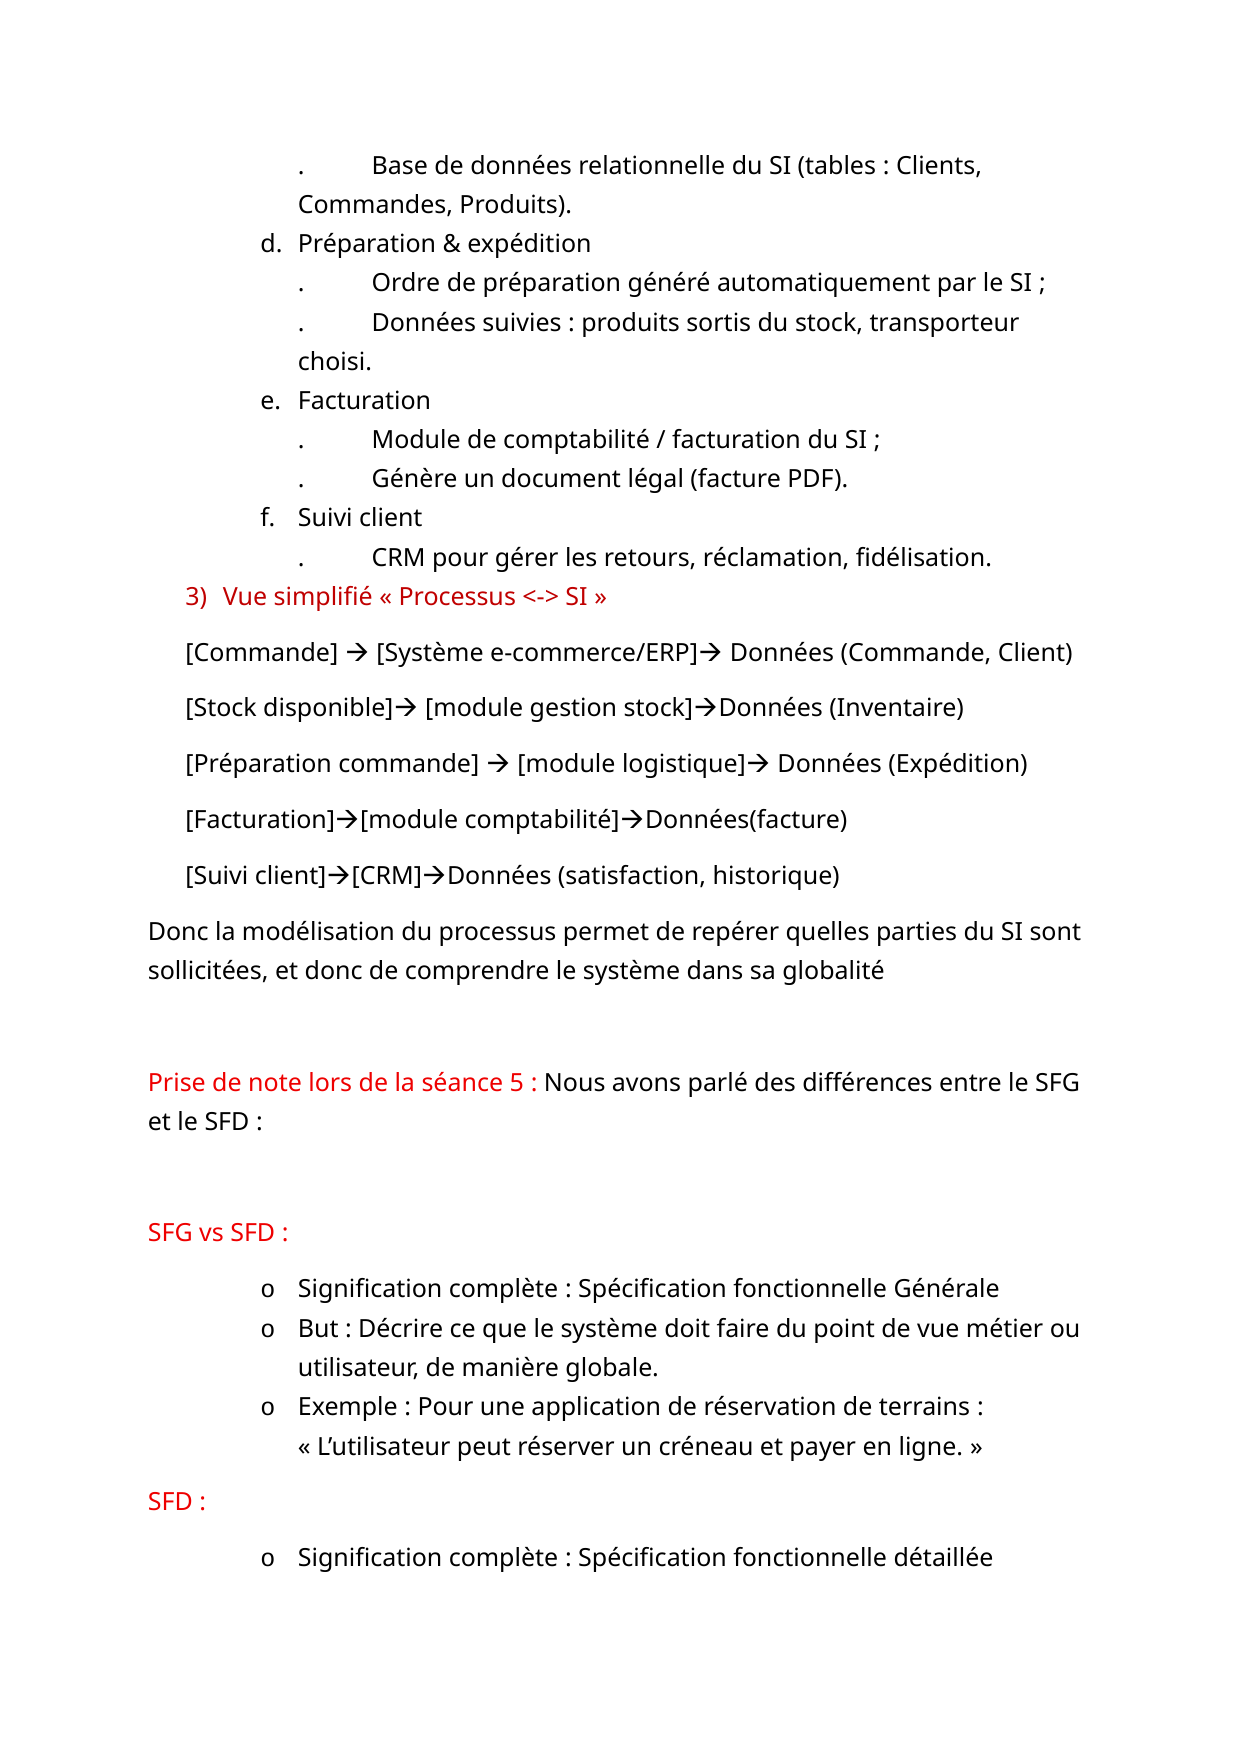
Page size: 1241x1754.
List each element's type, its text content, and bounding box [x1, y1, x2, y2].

list . Données suivies : produits sortis du stock, transporteur choisi. [298, 304, 1093, 377]
text [Facturation][module comptabilité]Données(facture) [185, 802, 1093, 836]
list Signification complète : Spécification fonctionnelle Générale [260, 1271, 1093, 1305]
list . CRM pour gérer les retours, réclamation, fidélisation. [298, 539, 1093, 573]
list But : Décrire ce que le système doit faire du point de vue métier ou utilisateur, de manière globale. [260, 1310, 1093, 1384]
text SFD : [148, 1484, 1093, 1518]
list . Base de données relationnelle du SI (tables : Clients, Commandes, Produits). [298, 148, 1093, 221]
list Préparation & expédition [260, 226, 1093, 260]
text SFG vs SFD : [148, 1215, 1093, 1249]
list Facturation [260, 383, 1093, 417]
text [Commande]  [Système e-commerce/ERP] Données (Commande, Client) [185, 634, 1093, 668]
list . Module de comptabilité / facturation du SI ; [298, 422, 1093, 456]
text [Suivi client][CRM]Données (satisfaction, historique) [185, 858, 1093, 892]
text Donc la modélisation du processus permet de repérer quelles parties du SI sont sollicitées, et donc de comprendre le système dans sa globalité [148, 913, 1093, 987]
list Vue simplifié « Processus <-> SI » [185, 578, 1093, 612]
list . Ordre de préparation généré automatiquement par le SI ; [298, 265, 1093, 299]
list Signification complète : Spécification fonctionnelle détaillée [260, 1540, 1093, 1574]
text [Préparation commande]  [module logistique] Données (Expédition) [185, 746, 1093, 780]
text [Stock disponible] [module gestion stock]Données (Inventaire) [185, 690, 1093, 724]
list Exemple : Pour une application de réservation de terrains : « L’utilisateur peut réserver un créneau et payer en ligne. » [260, 1389, 1093, 1462]
text Prise de note lors de la séance 5 : Nous avons parlé des différences entre le SFG et le SFD : [148, 1064, 1093, 1137]
list Suivi client [260, 500, 1093, 534]
list . Génère un document légal (facture PDF). [298, 461, 1093, 495]
